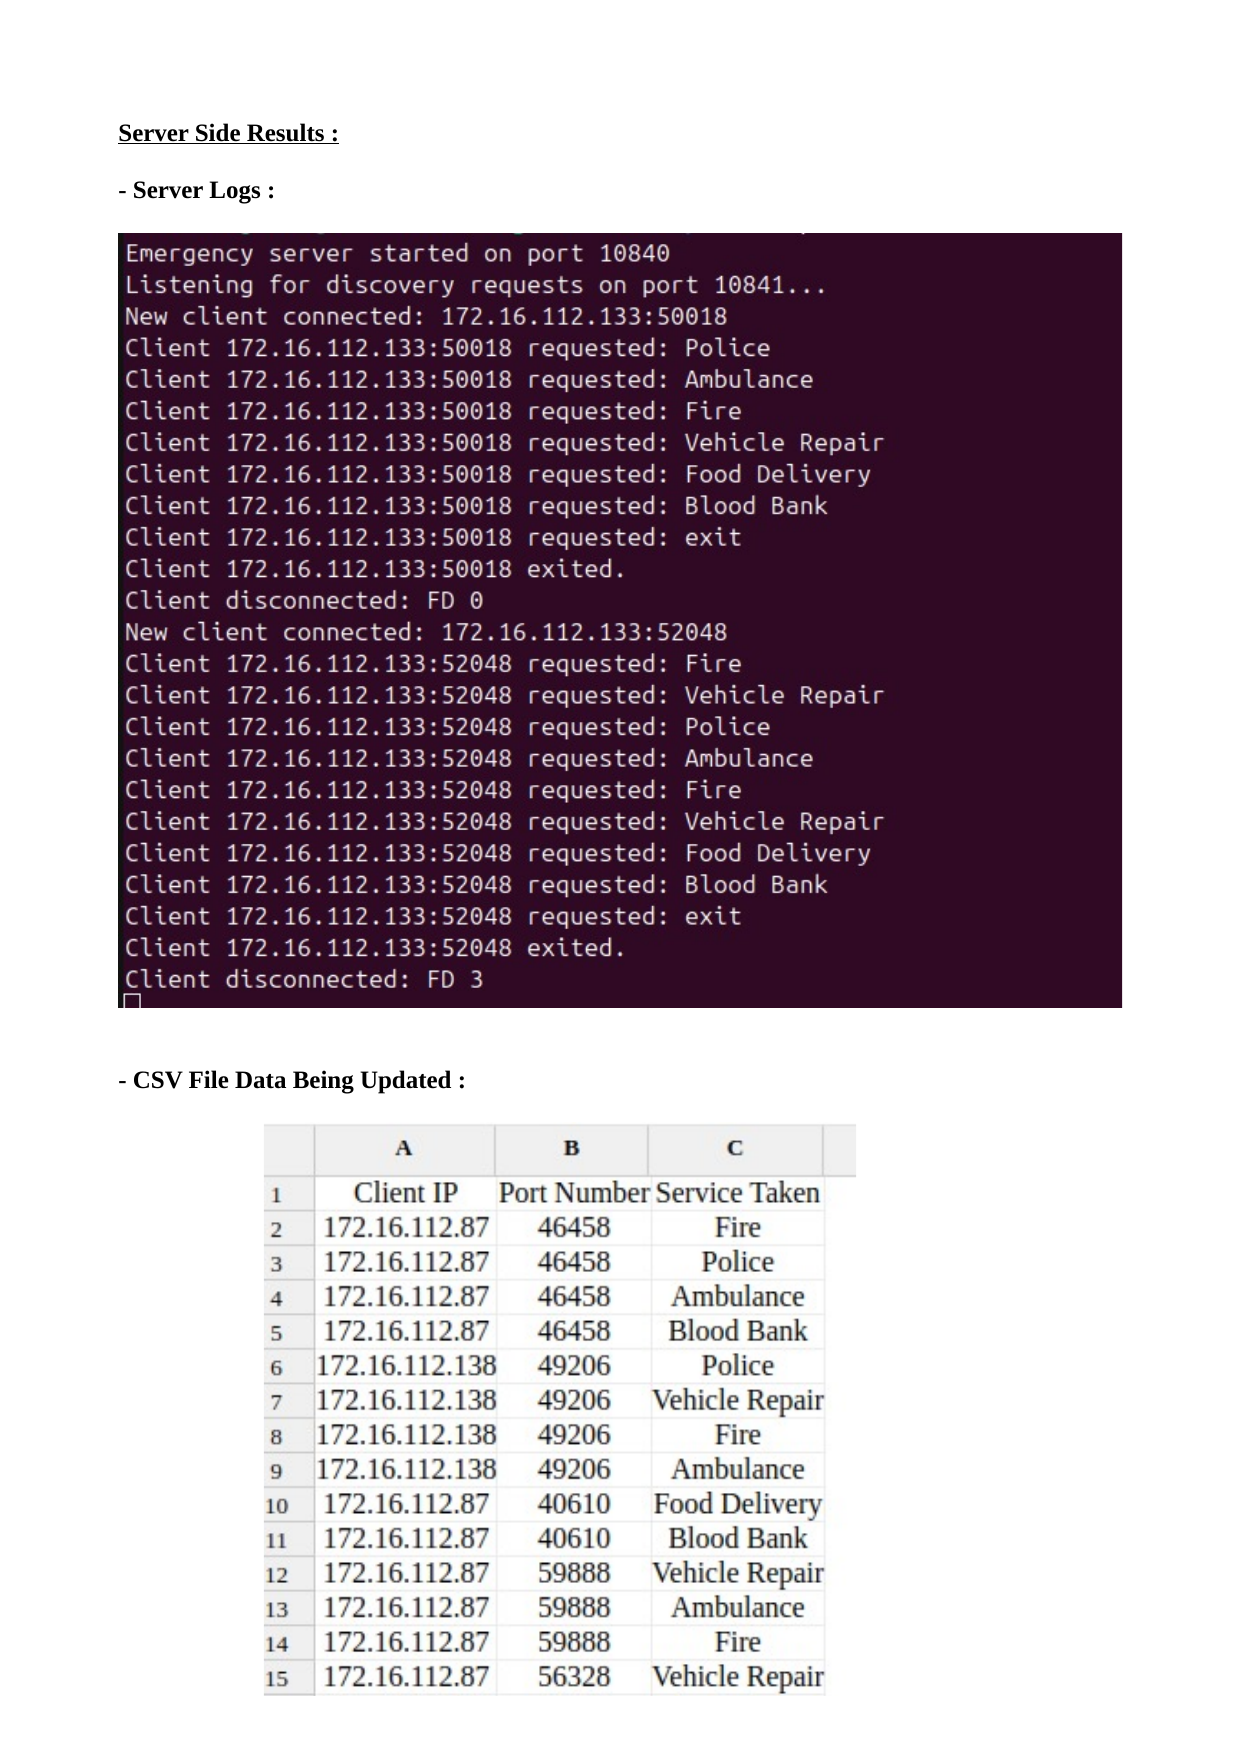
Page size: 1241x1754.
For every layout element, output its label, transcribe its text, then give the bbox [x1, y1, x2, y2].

picture [118, 233, 1123, 1008]
text Server Side Results : [118, 118, 1122, 147]
text - CSV File Data Being Updated : [118, 1065, 1122, 1094]
picture [263, 1122, 857, 1696]
text - Server Logs : [118, 176, 1122, 204]
